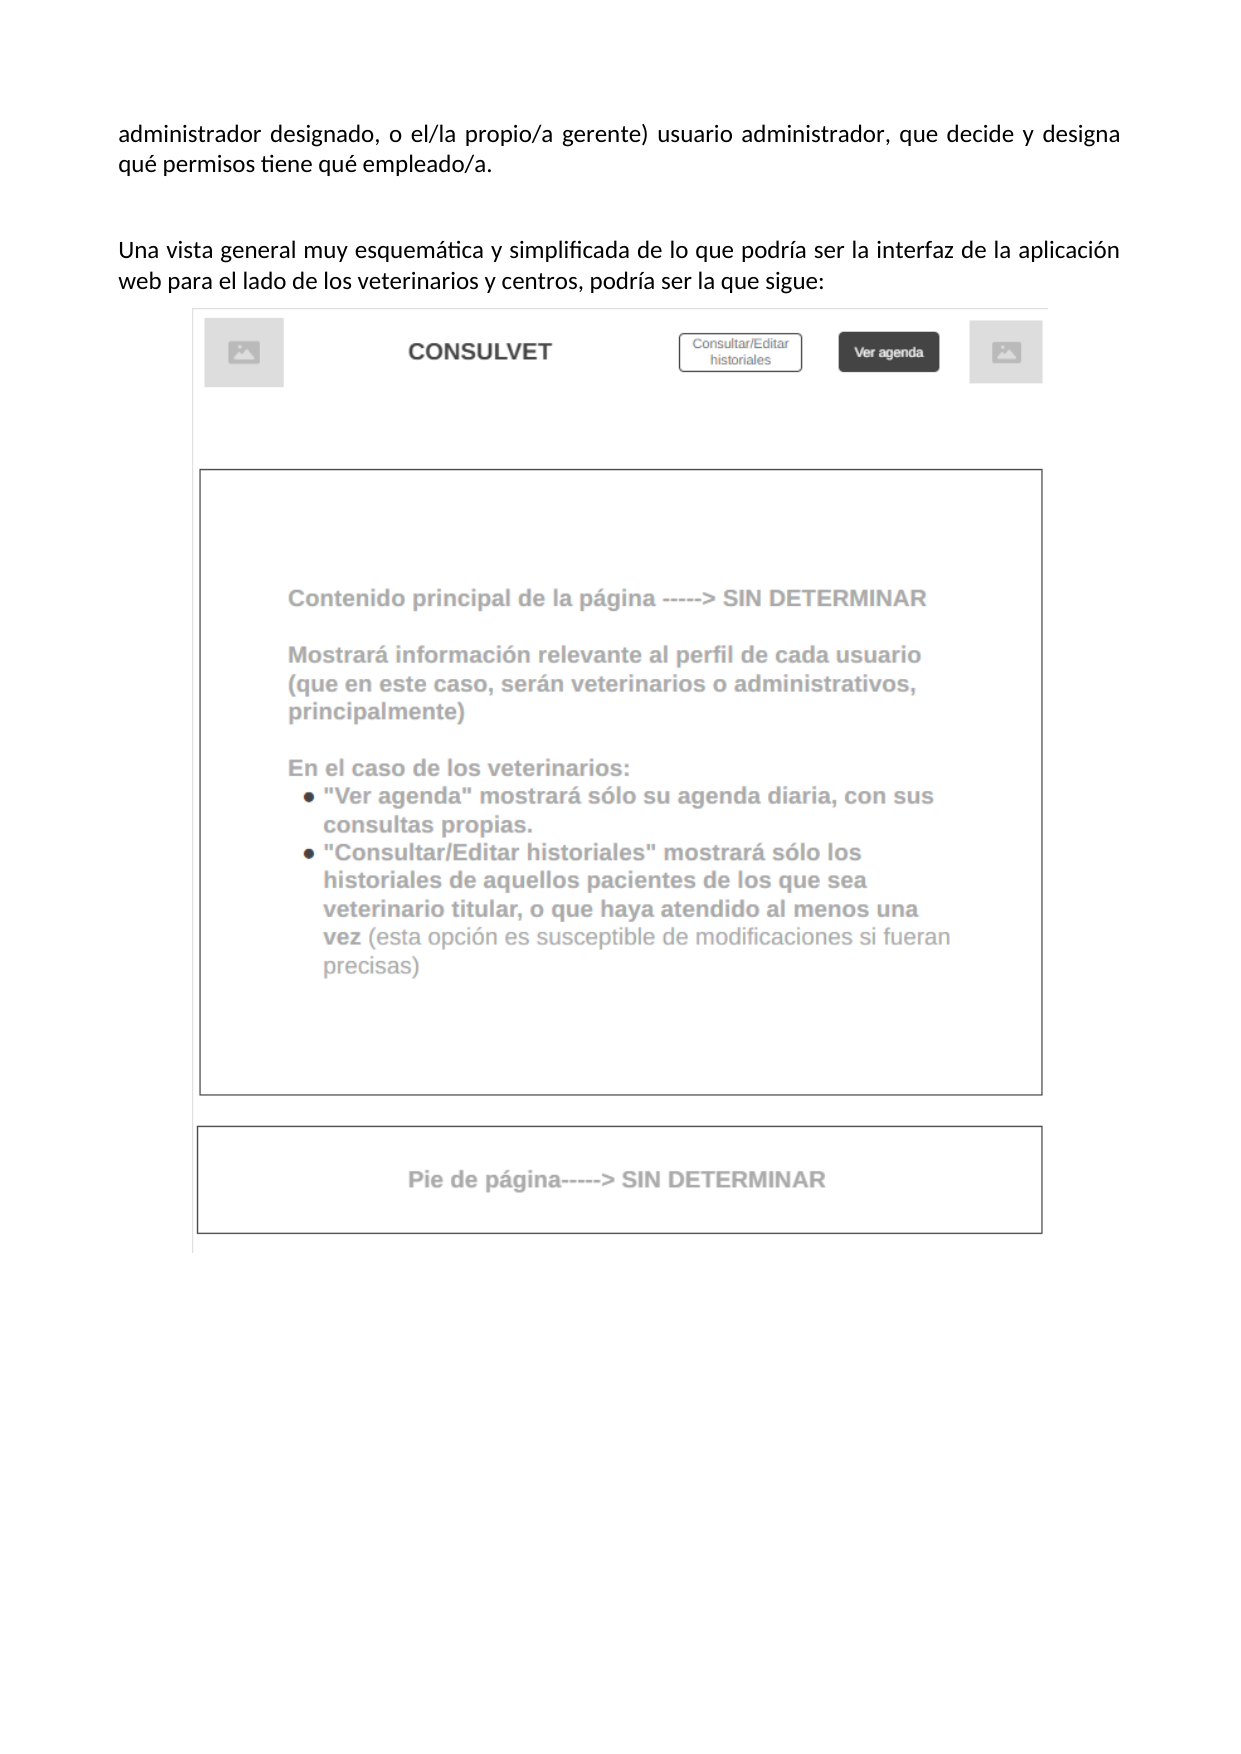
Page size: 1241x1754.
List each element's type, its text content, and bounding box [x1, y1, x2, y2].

picture [192, 308, 1049, 1253]
text administrador designado, o el/la propio/a gerente) usuario administrador, que decide y designa qué permisos tiene qué empleado/a. [118, 118, 1122, 179]
text Una vista general muy esquemática y simplificada de lo que podría ser la interfaz de la aplicación web para el lado de los veterinarios y centros, podría ser la que sigue: [118, 235, 1122, 296]
